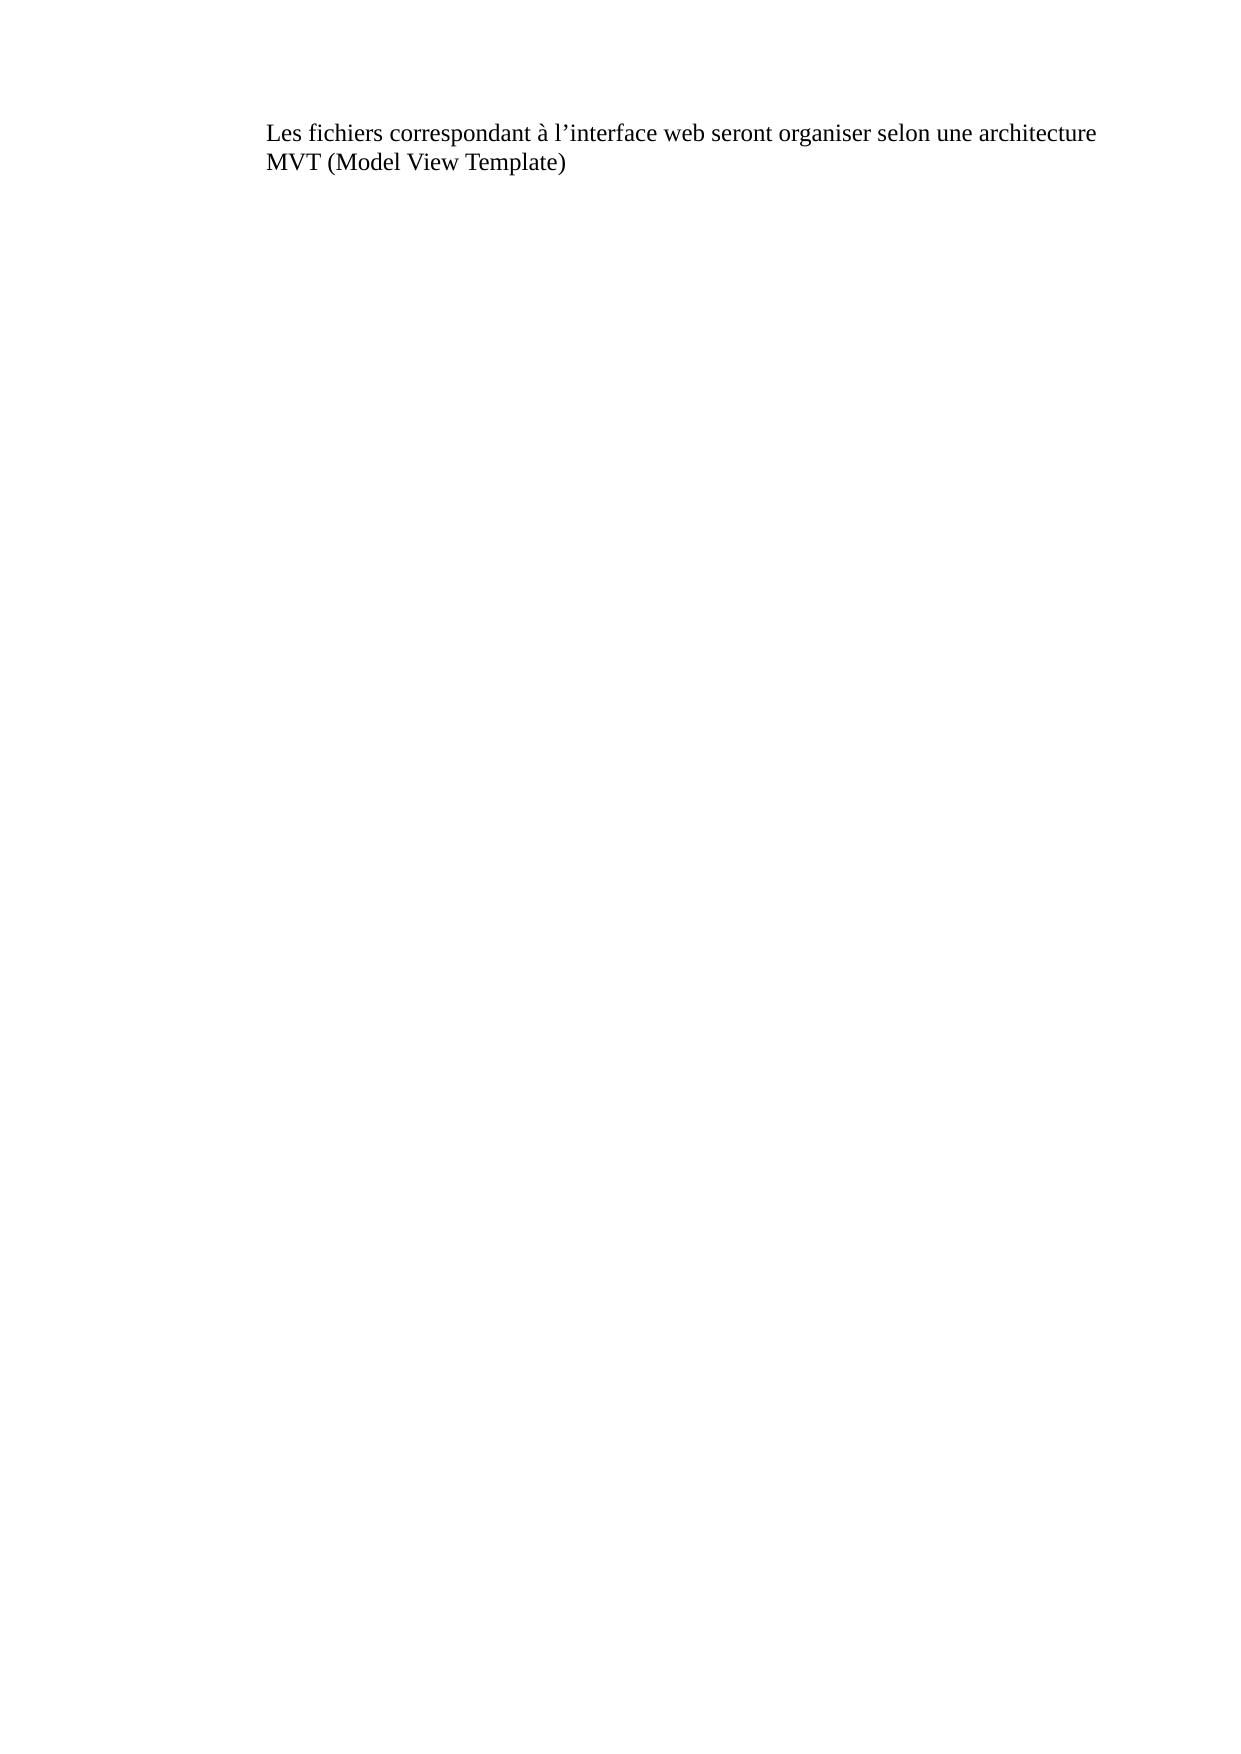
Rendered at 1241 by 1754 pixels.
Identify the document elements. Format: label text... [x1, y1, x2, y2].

text Les fichiers correspondant à l’interface web seront organiser selon une architecture MVT (Model View Template) [266, 118, 1122, 176]
